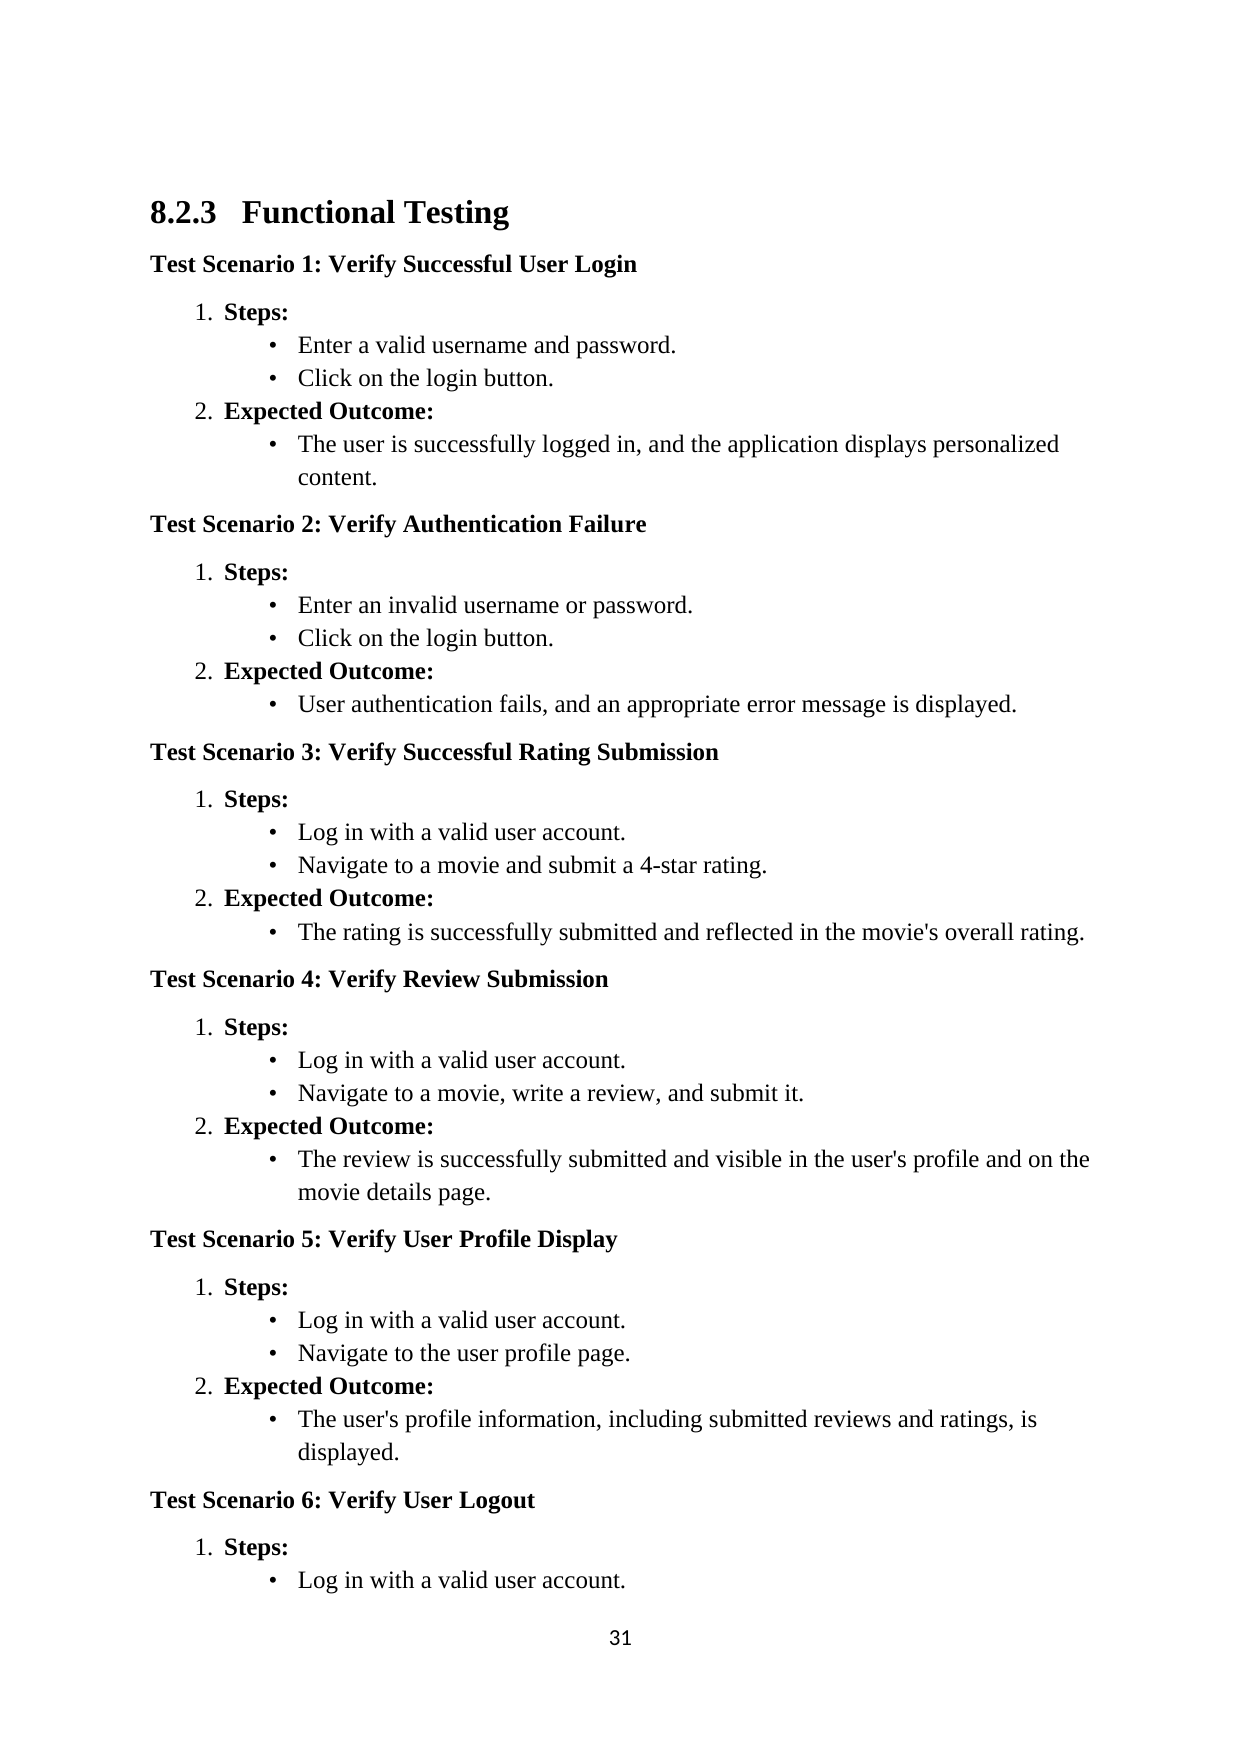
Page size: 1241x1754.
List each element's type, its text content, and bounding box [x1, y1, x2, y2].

text Test Scenario 5: Verify User Profile Display [150, 1224, 1090, 1253]
list The user is successfully logged in, and the application displays personalized content. [268, 429, 1090, 491]
list Steps: [194, 784, 1090, 813]
list Log in with a valid user account. [268, 1045, 1090, 1073]
list Log in with a valid user account. [268, 817, 1090, 846]
list Expected Outcome: [194, 1371, 1090, 1400]
list Expected Outcome: [194, 396, 1090, 425]
list The user's profile information, including submitted reviews and ratings, is displayed. [268, 1404, 1090, 1466]
list Navigate to a movie, write a review, and submit it. [268, 1078, 1090, 1107]
text Test Scenario 4: Verify Review Submission [150, 964, 1090, 993]
text Test Scenario 6: Verify User Logout [150, 1485, 1090, 1513]
list Expected Outcome: [194, 883, 1090, 912]
list The rating is successfully submitted and reflected in the movie's overall rating. [268, 917, 1090, 945]
list Expected Outcome: [194, 656, 1090, 685]
list Enter an invalid username or password. [268, 590, 1090, 619]
text Test Scenario 2: Verify Authentication Failure [150, 509, 1090, 538]
list 8.2.3 Functional Testing [150, 192, 1090, 230]
list Steps: [194, 1272, 1090, 1301]
list Steps: [194, 557, 1090, 586]
list User authentication fails, and an appropriate error message is displayed. [268, 689, 1090, 718]
list The review is successfully submitted and visible in the user's profile and on the movie details page. [268, 1144, 1090, 1206]
list Navigate to a movie and submit a 4-star rating. [268, 851, 1090, 879]
text Test Scenario 3: Verify Successful Rating Submission [150, 737, 1090, 766]
list Click on the login button. [268, 363, 1090, 392]
list Enter a valid username and password. [268, 330, 1090, 359]
list Log in with a valid user account. [268, 1305, 1090, 1334]
list Steps: [194, 1012, 1090, 1041]
list Steps: [194, 297, 1090, 326]
list Log in with a valid user account. [268, 1565, 1090, 1594]
list Steps: [194, 1532, 1090, 1561]
list Expected Outcome: [194, 1111, 1090, 1139]
list Click on the login button. [268, 623, 1090, 652]
text Test Scenario 1: Verify Successful User Login [150, 249, 1090, 278]
list Navigate to the user profile page. [268, 1338, 1090, 1367]
